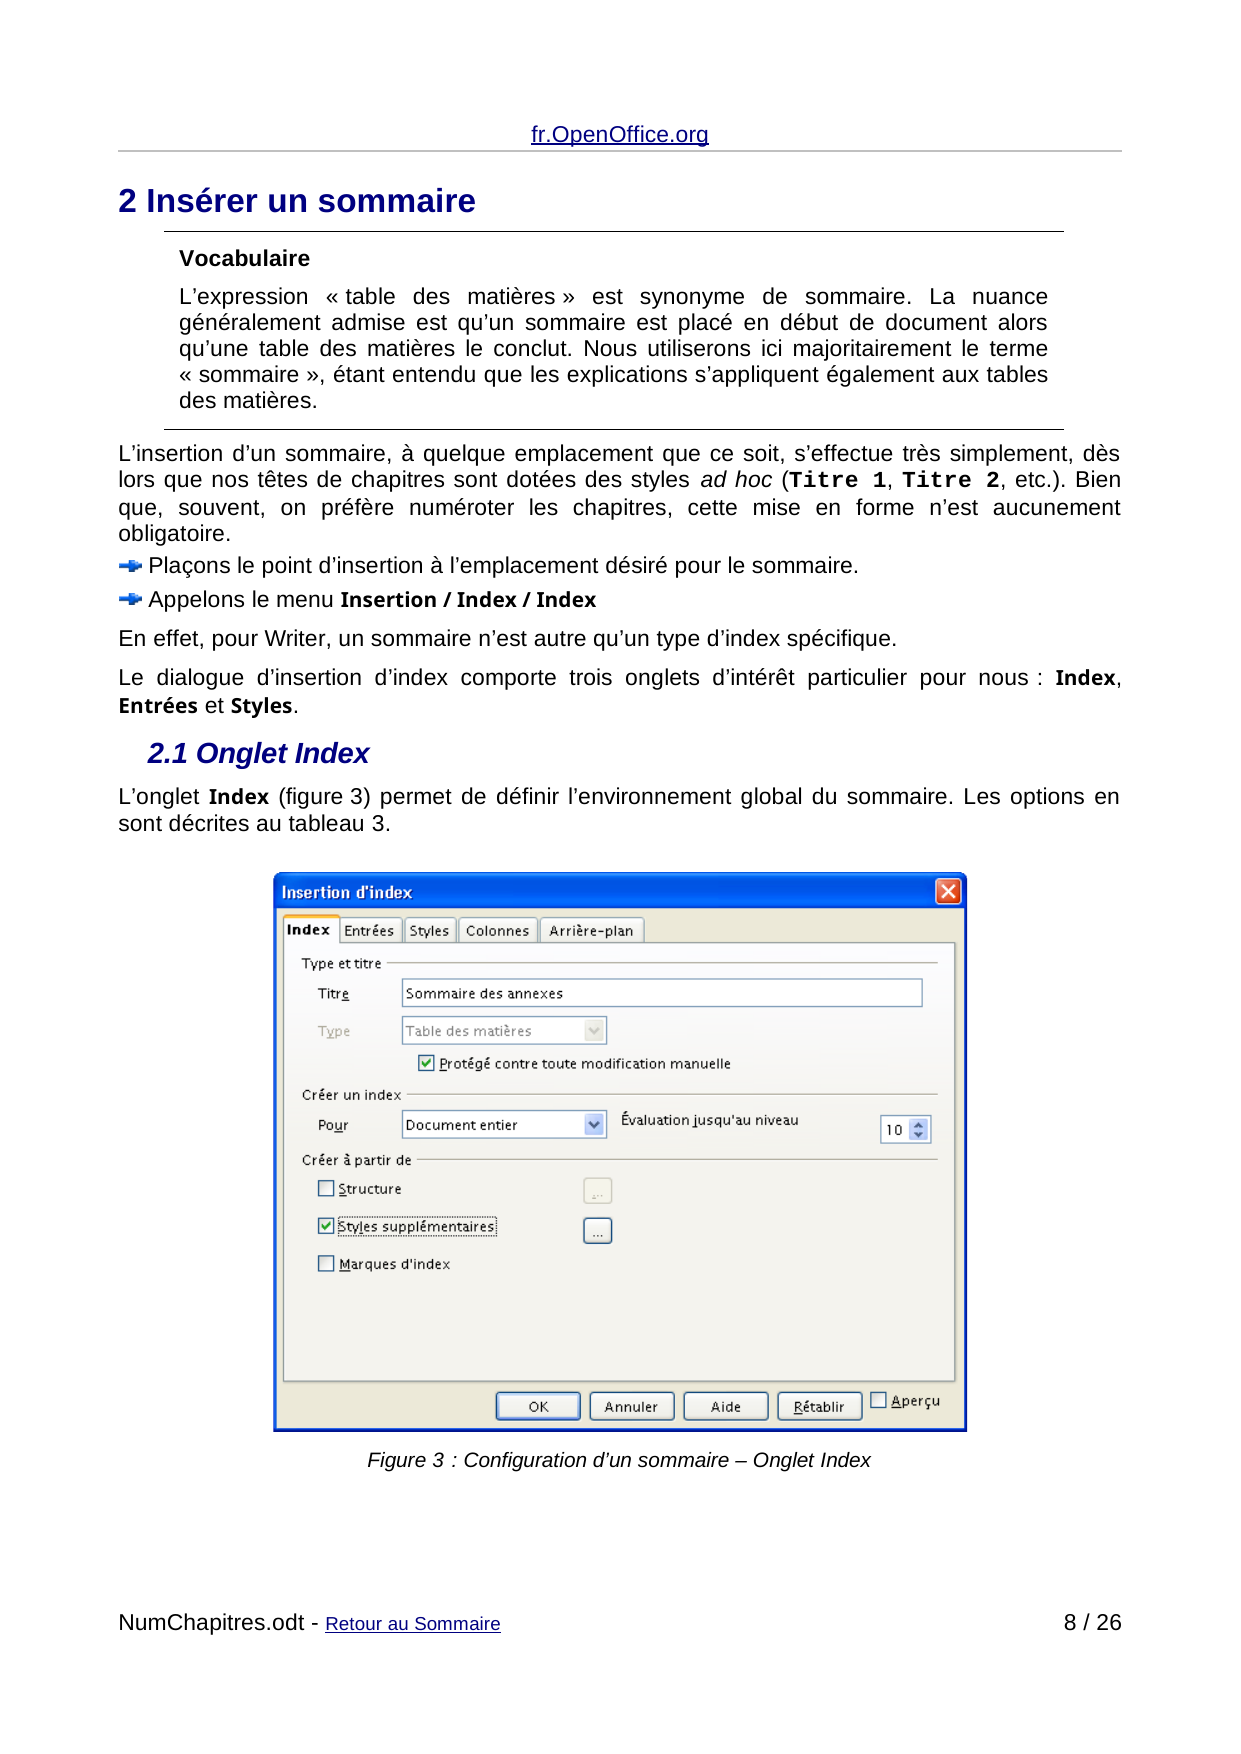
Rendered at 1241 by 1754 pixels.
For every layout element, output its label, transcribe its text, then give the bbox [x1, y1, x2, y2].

list Plaçons le point d’insertion à l’emplacement désiré pour le sommaire. [118, 553, 1122, 579]
picture [119, 593, 142, 605]
subtitle Onglet Index [148, 737, 1122, 770]
text Le dialogue d’insertion d’index comporte trois onglets d’intérêt particulier pour nous : Index, Entrées et Styles. [118, 663, 1122, 720]
text L’insertion d’un sommaire, à quelque emplacement que ce soit, s’effectue très simplement, dès lors que nos têtes de chapitres sont dotées des styles ad hoc (Titre 1, Titre 2, etc.). Bien que, souvent, on préfère numéroter les chapitres, cette mise en forme n’est aucunement obligatoire. [118, 440, 1122, 547]
text L’onglet Index (figure 3) permet de définir l’environnement global du sommaire. Les options en sont décrites au tableau 3. [118, 782, 1122, 836]
text Vocabulaire [164, 232, 1064, 269]
text En effet, pour Writer, un sommaire n’est autre qu’un type d’index spécifique. [118, 625, 1122, 651]
picture [119, 560, 142, 572]
list Appelons le menu Insertion / Index / Index [118, 584, 1122, 613]
text Figure 3 : Configuration d’un sommaire – Onglet Index [267, 873, 973, 1472]
picture [273, 872, 968, 1432]
text L’expression « table des matières » est synonyme de sommaire. La nuance généralement admise est qu’un sommaire est placé en début de document alors qu’une table des matières le conclut. Nous utiliserons ici majoritairement le terme « sommaire », étant entendu que les explications s’appliquent également aux tables des matières. [164, 269, 1064, 429]
subtitle Insérer un sommaire [118, 182, 1122, 219]
